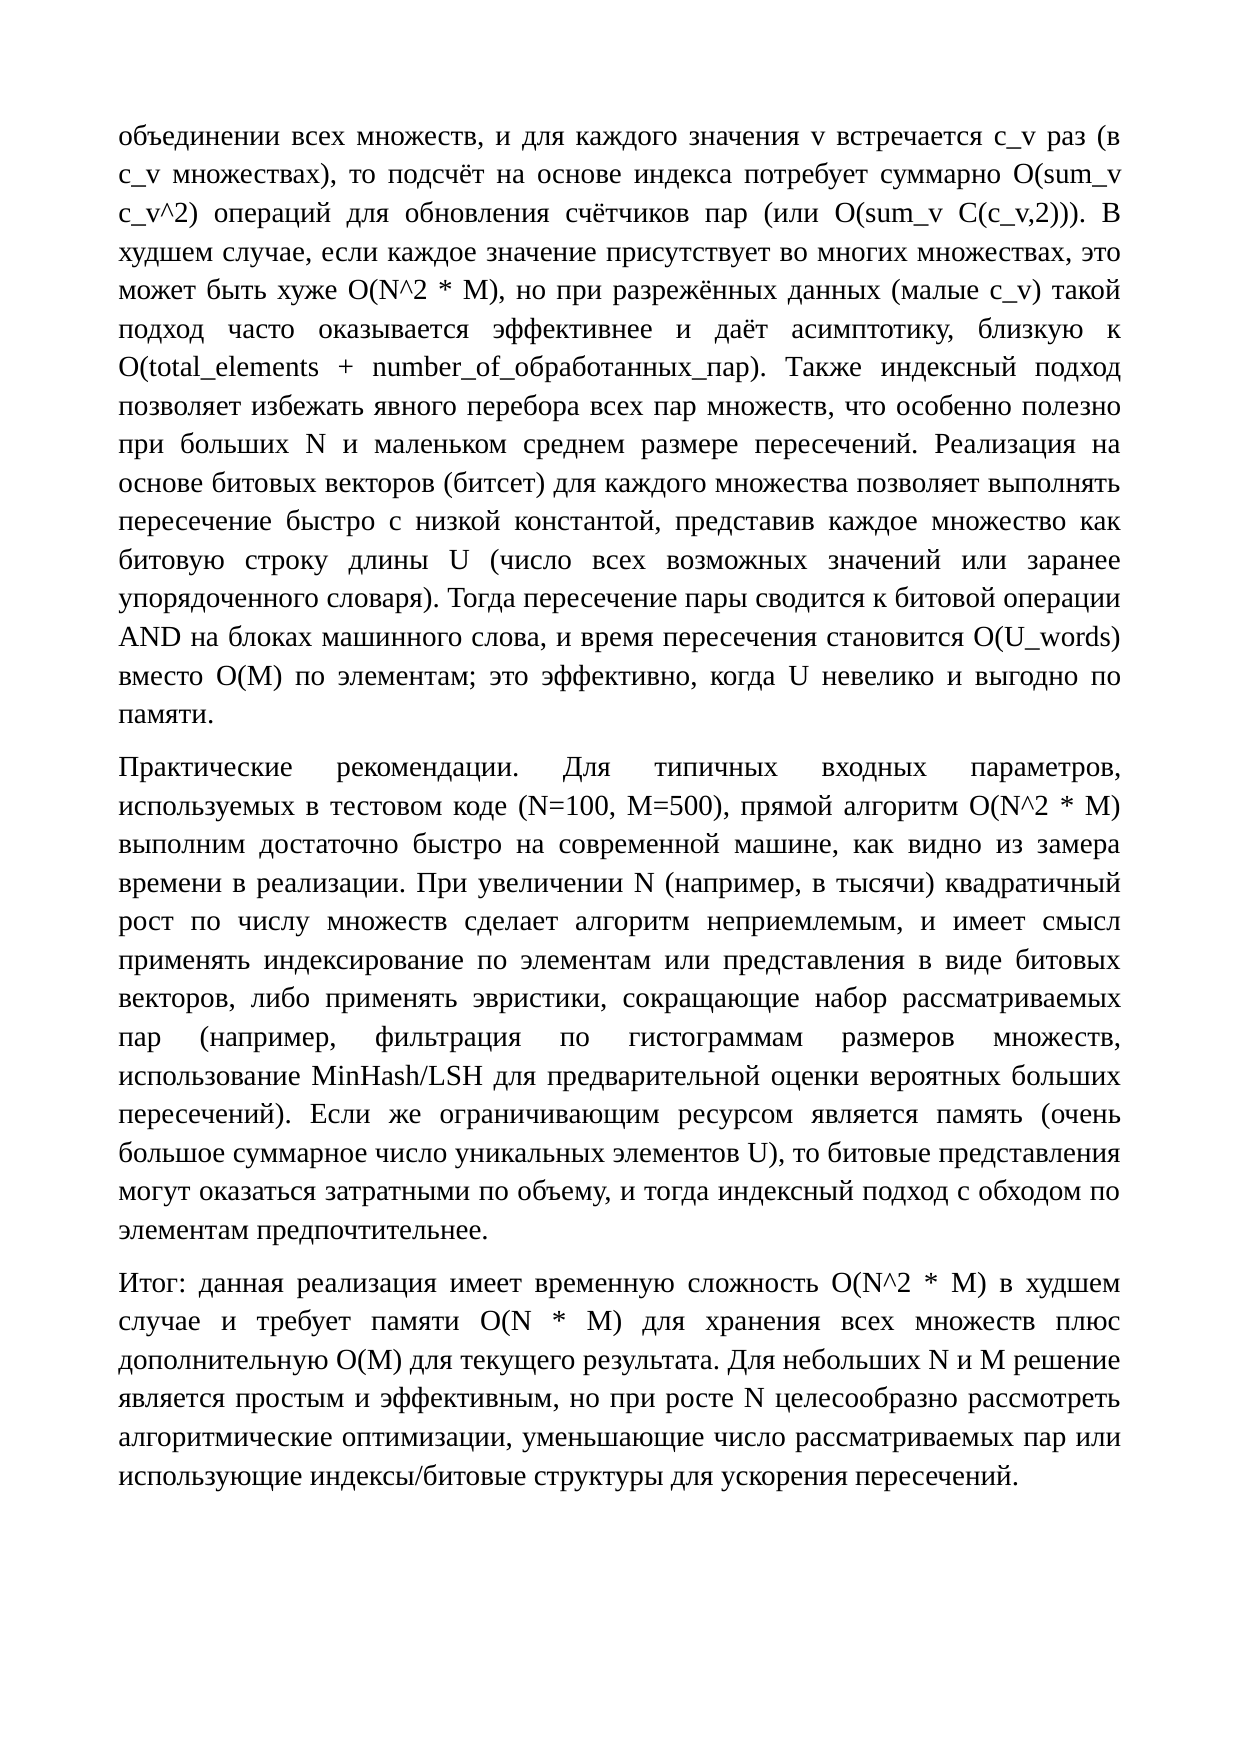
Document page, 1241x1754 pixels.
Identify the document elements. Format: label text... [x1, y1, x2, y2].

text Практические рекомендации. Для типичных входных параметров, используемых в тестовом коде (N=100, M=500), прямой алгоритм O(N^2 * M) выполним достаточно быстро на современной машине, как видно из замера времени в реализации. При увеличении N (например, в тысячи) квадратичный рост по числу множеств сделает алгоритм неприемлемым, и имеет смысл применять индексирование по элементам или представления в виде битовых векторов, либо применять эвристики, сокращающие набор рассматриваемых пар (например, фильтрация по гистограммам размеров множеств, использование MinHash/LSH для предварительной оценки вероятных больших пересечений). Если же ограничивающим ресурсом является память (очень большое суммарное число уникальных элементов U), то битовые представления могут оказаться затратными по объему, и тогда индексный подход с обходом по элементам предпочтительнее. [118, 749, 1122, 1245]
text объединении всех множеств, и для каждого значения v встречается c_v раз (в c_v множествах), то подсчёт на основе индекса потребует суммарно O(sum_v c_v^2) операций для обновления счётчиков пар (или O(sum_v C(c_v,2))). В худшем случае, если каждое значение присутствует во многих множествах, это может быть хуже O(N^2 * M), но при разрежённых данных (малые c_v) такой подход часто оказывается эффективнее и даёт асимптотику, близкую к O(total_elements + number_of_обработанных_пар). Также индексный подход позволяет избежать явного перебора всех пар множеств, что особенно полезно при больших N и маленьком среднем размере пересечений. Реализация на основе битовых векторов (битсет) для каждого множества позволяет выполнять пересечение быстро с низкой константой, представив каждое множество как битовую строку длины U (число всех возможных значений или заранее упорядоченного словаря). Тогда пересечение пары сводится к битовой операции AND на блоках машинного слова, и время пересечения становится O(U_words) вместо O(M) по элементам; это эффективно, когда U невелико и выгодно по памяти. [118, 118, 1122, 730]
text Итог: данная реализация имеет временную сложность O(N^2 * M) в худшем случае и требует памяти O(N * M) для хранения всех множеств плюс дополнительную O(M) для текущего результата. Для небольших N и M решение является простым и эффективным, но при росте N целесообразно рассмотреть алгоритмические оптимизации, уменьшающие число рассматриваемых пар или использующие индексы/битовые структуры для ускорения пересечений. [118, 1265, 1122, 1491]
